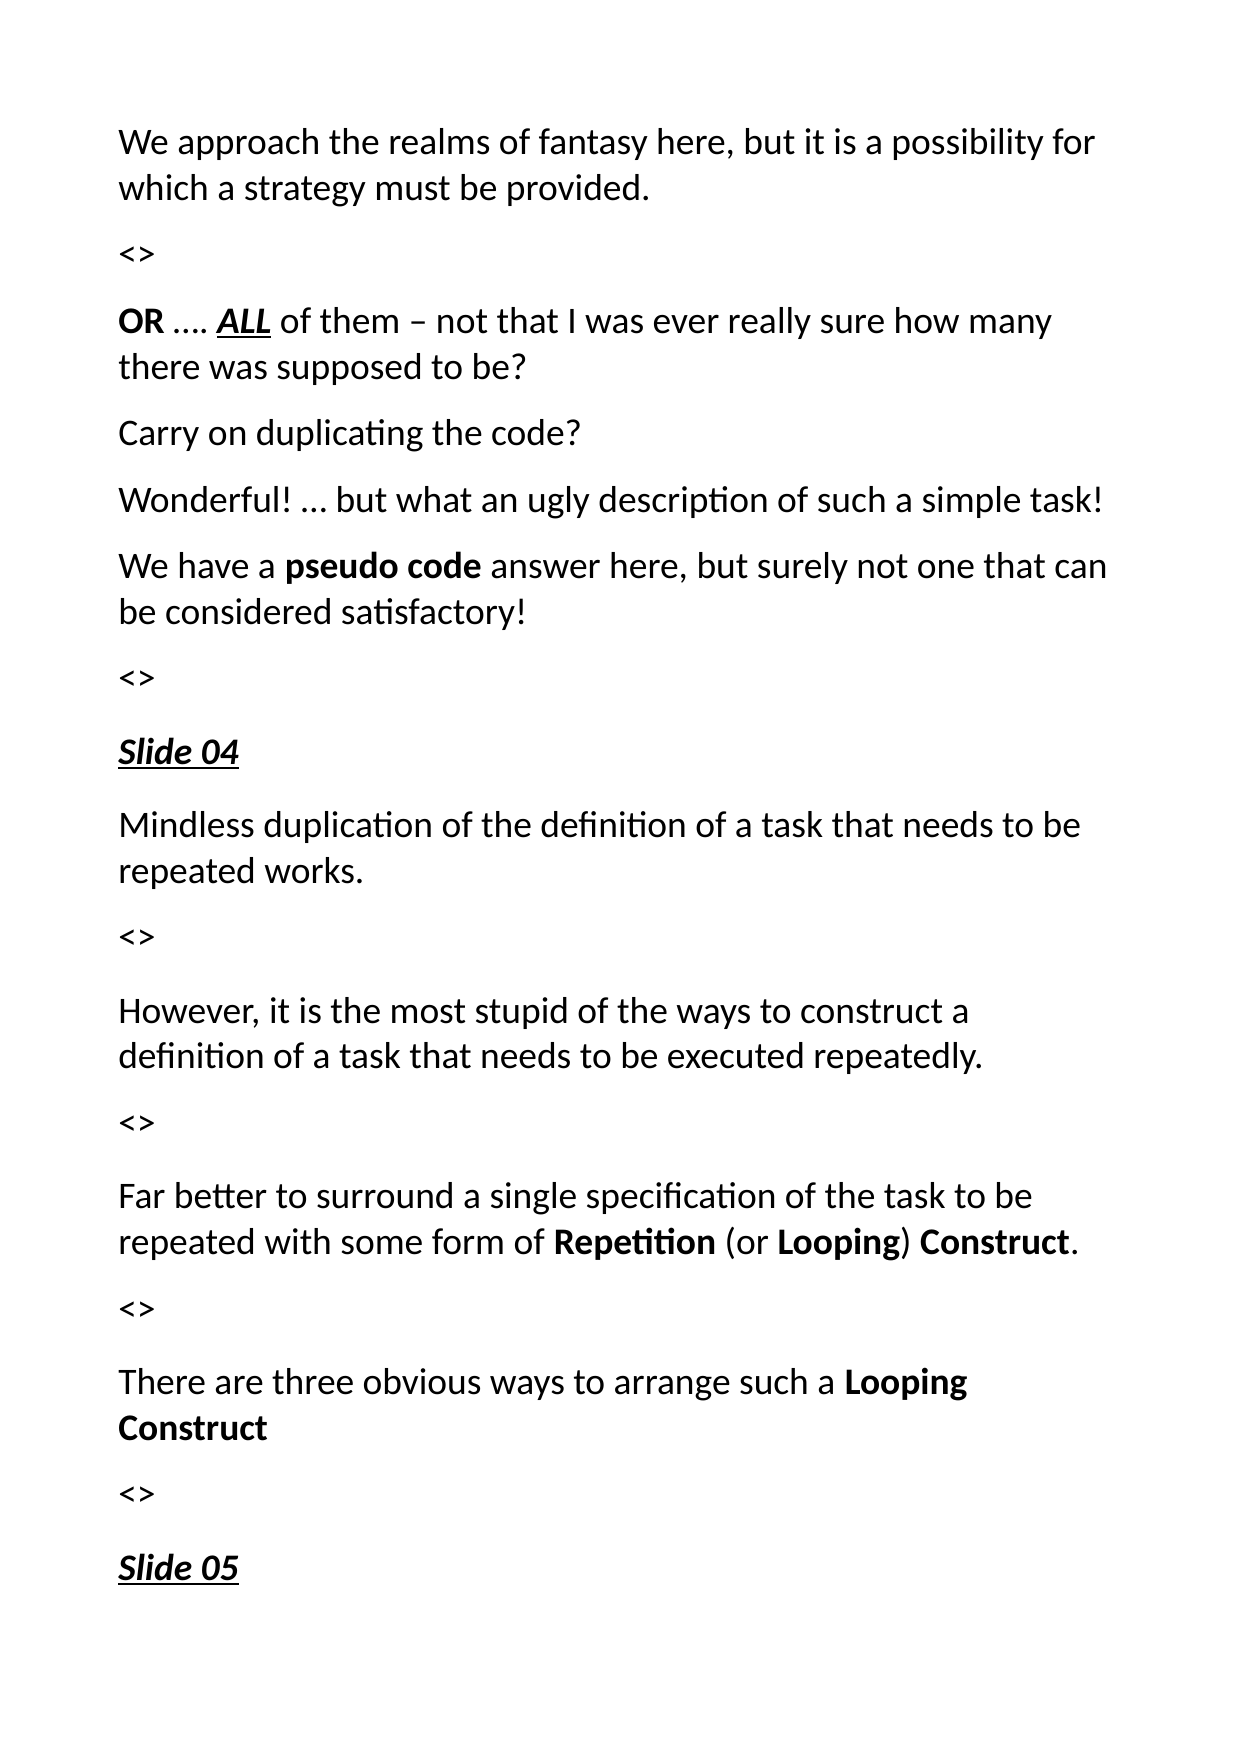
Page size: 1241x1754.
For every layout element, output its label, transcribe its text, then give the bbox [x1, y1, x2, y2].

text OR …. ALL of them – not that I was ever really sure how many there was supposed to be? [118, 297, 1122, 388]
text We have a pseudo code answer here, but surely not one that can be considered satisfactory! [118, 542, 1122, 634]
text <> [118, 1284, 1122, 1330]
text There are three obvious ways to arrange such a Looping Construct [118, 1358, 1122, 1449]
text <> [118, 1470, 1122, 1516]
text <> [118, 1099, 1122, 1145]
text <> [118, 913, 1122, 959]
text Carry on duplicating the code? [118, 409, 1122, 455]
text Slide 05 [118, 1543, 1122, 1589]
text Slide 04 [118, 728, 1122, 773]
text Far better to surround a single specification of the task to be repeated with some form of Repetition (or Looping) Construct. [118, 1172, 1122, 1264]
text Mindless duplication of the definition of a task that needs to be repeated works. [118, 801, 1122, 893]
text We approach the realms of fantasy here, but it is a possibility for which a strategy must be provided. [118, 118, 1122, 210]
text However, it is the most stupid of the ways to construct a definition of a task that needs to be executed repeatedly. [118, 987, 1122, 1078]
text <> [118, 230, 1122, 276]
text <> [118, 654, 1122, 700]
text Wonderful! … but what an ugly description of such a simple task! [118, 476, 1122, 521]
